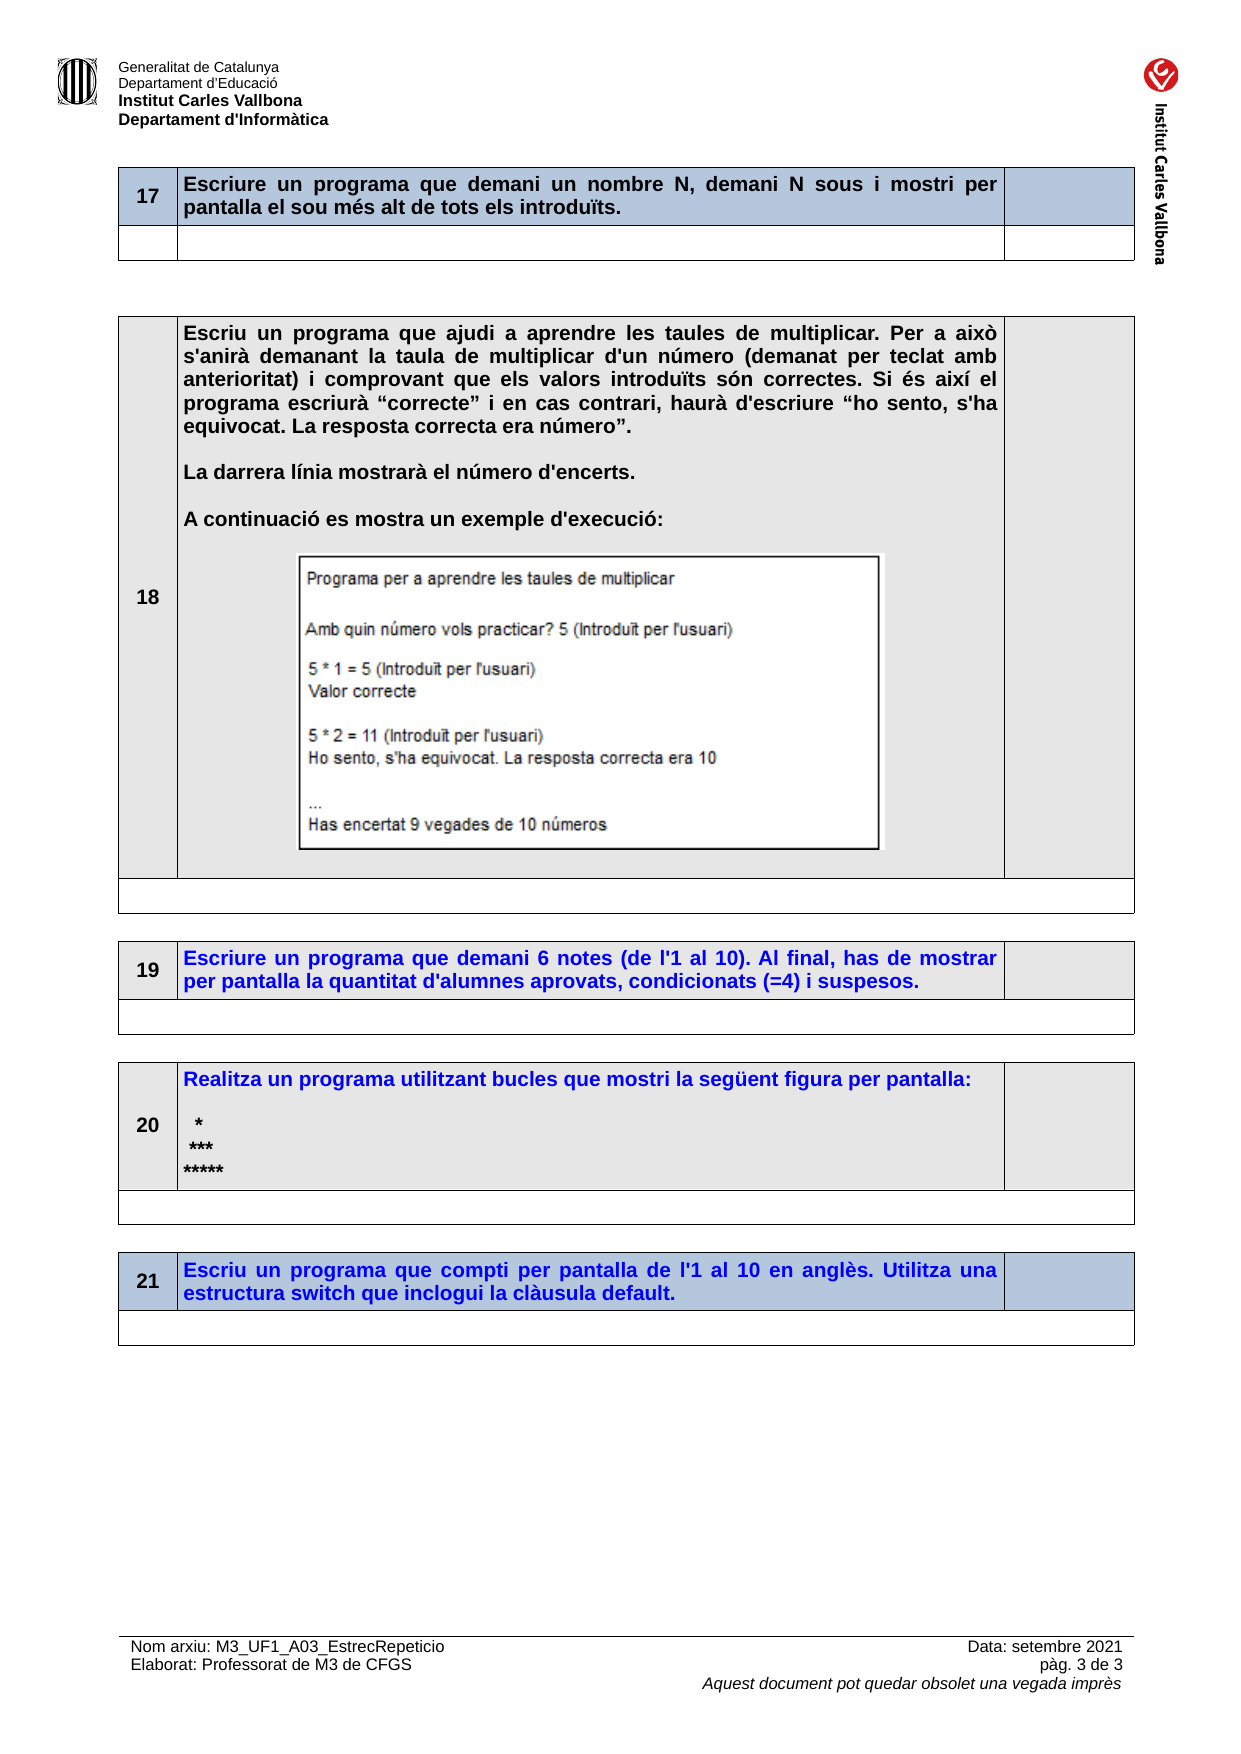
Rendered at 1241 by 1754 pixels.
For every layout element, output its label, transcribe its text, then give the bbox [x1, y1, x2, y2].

table_header 19 [119, 942, 177, 999]
table_header [1005, 942, 1134, 999]
table_header 18 [119, 317, 177, 878]
table_header Realitza un programa utilitzant bucles que mostri la següent figura per pantalla: * *** ***** [178, 1063, 1004, 1189]
table_header Escriu un programa que ajudi a aprendre les taules de multiplicar. Per a això s'anirà demanant la taula de multiplicar d'un número (demanat per teclat amb anterioritat) i comprovant que els valors introduïts són correctes. Si és així el programa escriurà “correcte” i en cas contrari, haurà d'escriure “ho sento, s'ha equivocat. La resposta correcta era número”. La darrera línia mostrarà el número d'encerts. A continuació es mostra un exemple d'execució: [178, 317, 1004, 878]
table_cell [119, 879, 1134, 913]
table_header 21 [119, 1253, 177, 1310]
table_header [1005, 1253, 1134, 1310]
table_cell [1005, 226, 1134, 260]
table_cell [119, 1191, 1134, 1224]
table_cell [178, 226, 1004, 260]
table_cell [119, 1000, 1134, 1034]
table_header Escriu un programa que compti per pantalla de l'1 al 10 en anglès. Utilitza una estructura switch que inclogui la clàusula default. [178, 1253, 1004, 1310]
table_header [1005, 1063, 1134, 1189]
table_header 20 [119, 1063, 177, 1189]
table_header [1005, 317, 1134, 878]
picture [57, 58, 97, 105]
table_header Escriure un programa que demani un nombre N, demani N sous i mostri per pantalla el sou més alt de tots els introduïts. [178, 168, 1004, 225]
table_header [1005, 168, 1134, 225]
picture [1143, 57, 1179, 269]
table_cell [119, 226, 177, 260]
table_header 17 [119, 168, 177, 225]
table_header Escriure un programa que demani 6 notes (de l'1 al 10). Al final, has de mostrar per pantalla la quantitat d'alumnes aprovats, condicionats (=4) i suspesos. [178, 942, 1004, 999]
table_cell [119, 1311, 1134, 1345]
